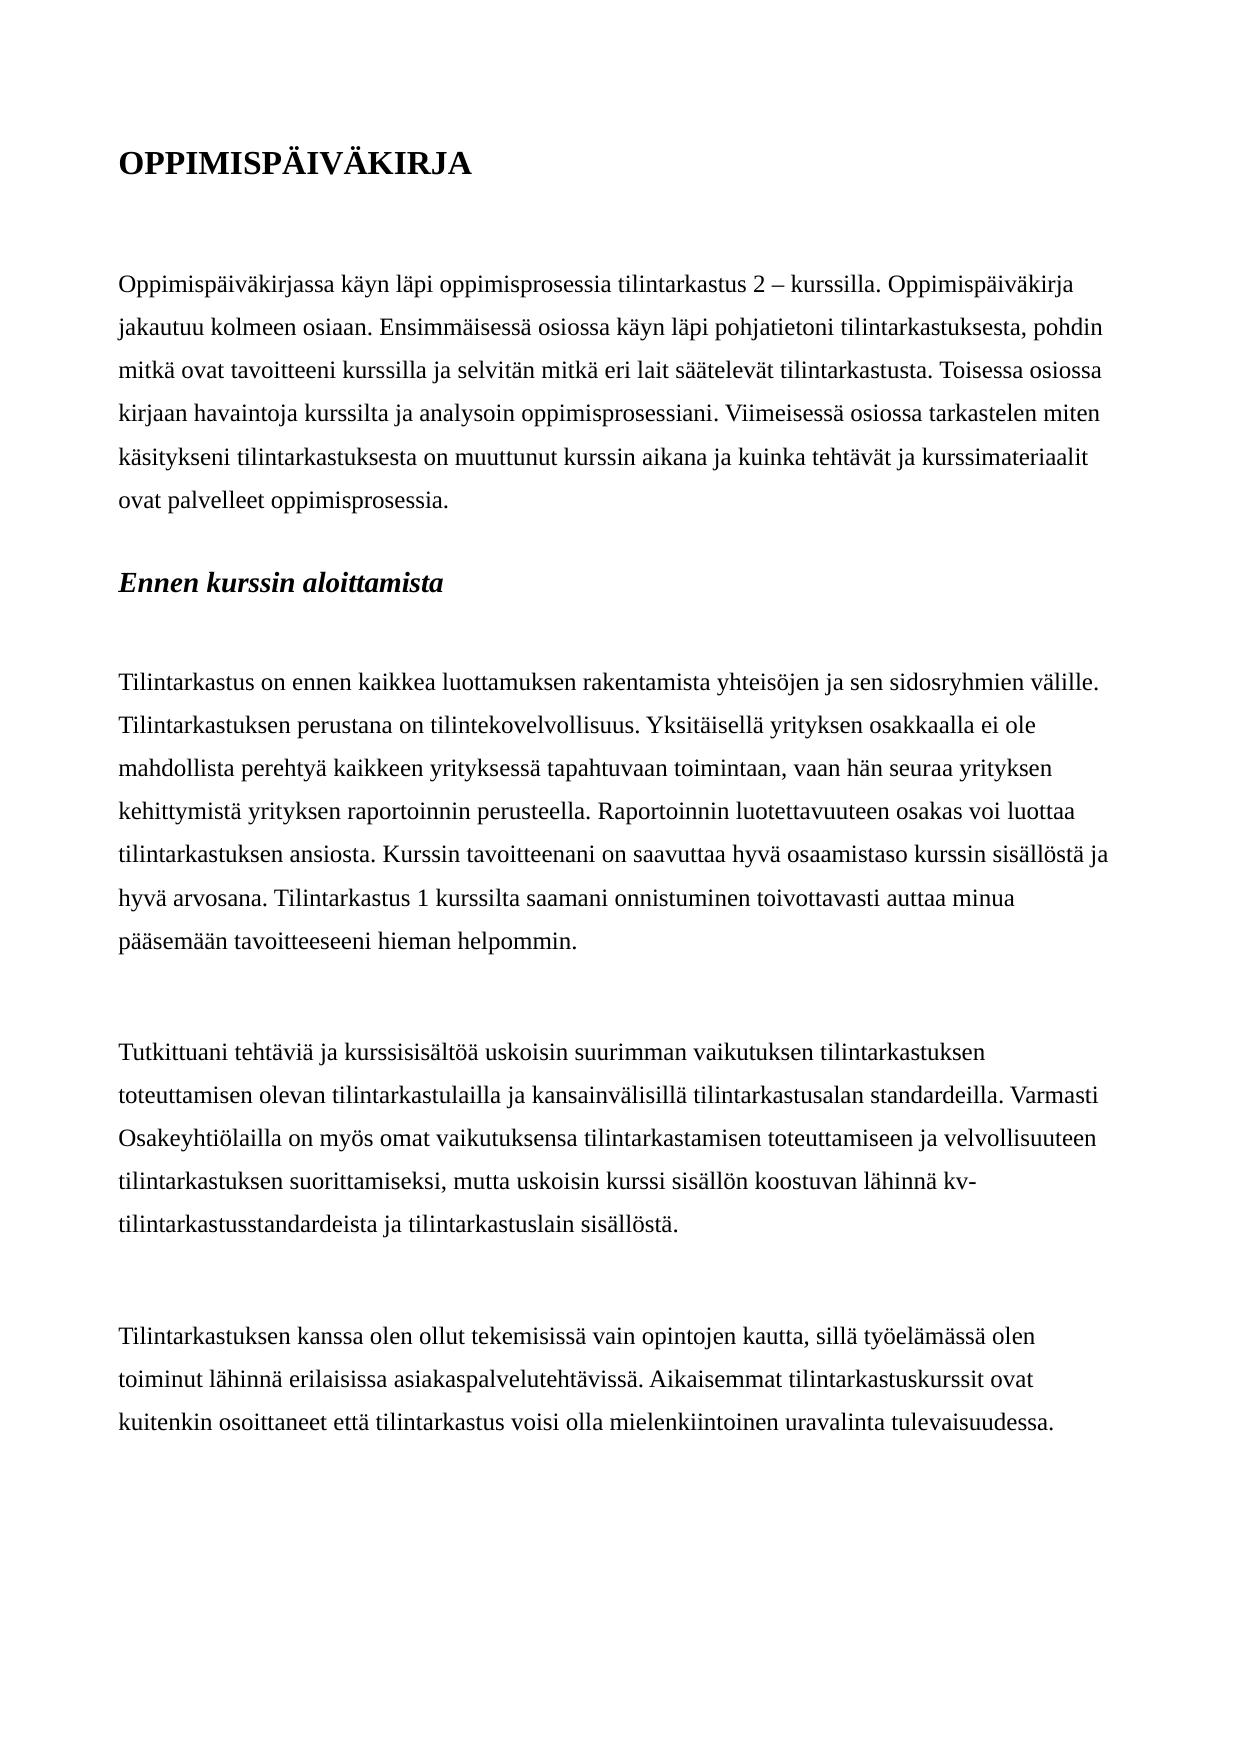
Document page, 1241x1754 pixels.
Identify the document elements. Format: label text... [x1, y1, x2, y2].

text Oppimispäiväkirjassa käyn läpi oppimisprosessia tilintarkastus 2 – kurssilla. Oppimispäiväkirja jakautuu kolmeen osiaan. Ensimmäisessä osiossa käyn läpi pohjatietoni tilintarkastuksesta, pohdin mitkä ovat tavoitteeni kurssilla ja selvitän mitkä eri lait säätelevät tilintarkastusta. Toisessa osiossa kirjaan havaintoja kurssilta ja analysoin oppimisprosessiani. Viimeisessä osiossa tarkastelen miten käsitykseni tilintarkastuksesta on muuttunut kurssin aikana ja kuinka tehtävät ja kurssimateriaalit ovat palvelleet oppimisprosessia. [118, 269, 1122, 513]
subtitle Ennen kurssin aloittamista [118, 565, 1122, 599]
text Tilintarkastuksen kanssa olen ollut tekemisissä vain opintojen kautta, sillä työelämässä olen toiminut lähinnä erilaisissa asiakaspalvelutehtävissä. Aikaisemmat tilintarkastuskurssit ovat kuitenkin osoittaneet että tilintarkastus voisi olla mielenkiintoinen uravalinta tulevaisuudessa. [118, 1321, 1122, 1436]
text Tilintarkastus on ennen kaikkea luottamuksen rakentamista yhteisöjen ja sen sidosryhmien välille. Tilintarkastuksen perustana on tilintekovelvollisuus. Yksitäisellä yrityksen osakkaalla ei ole mahdollista perehtyä kaikkeen yrityksessä tapahtuvaan toimintaan, vaan hän seuraa yrityksen kehittymistä yrityksen raportoinnin perusteella. Raportoinnin luotettavuuteen osakas voi luottaa tilintarkastuksen ansiosta. Kurssin tavoitteenani on saavuttaa hyvä osaamistaso kurssin sisällöstä ja hyvä arvosana. Tilintarkastus 1 kurssilta saamani onnistuminen toivottavasti auttaa minua pääsemään tavoitteeseeni hieman helpommin. [118, 667, 1122, 954]
subtitle OPPIMISPÄIVÄKIRJA [118, 143, 1122, 182]
text Tutkittuani tehtäviä ja kurssisisältöä uskoisin suurimman vaikutuksen tilintarkastuksen toteuttamisen olevan tilintarkastulailla ja kansainvälisillä tilintarkastusalan standardeilla. Varmasti Osakeyhtiölailla on myös omat vaikutuksensa tilintarkastamisen toteuttamiseen ja velvollisuuteen tilintarkastuksen suorittamiseksi, mutta uskoisin kurssi sisällön koostuvan lähinnä kv-tilintarkastusstandardeista ja tilintarkastuslain sisällöstä. [118, 1037, 1122, 1238]
